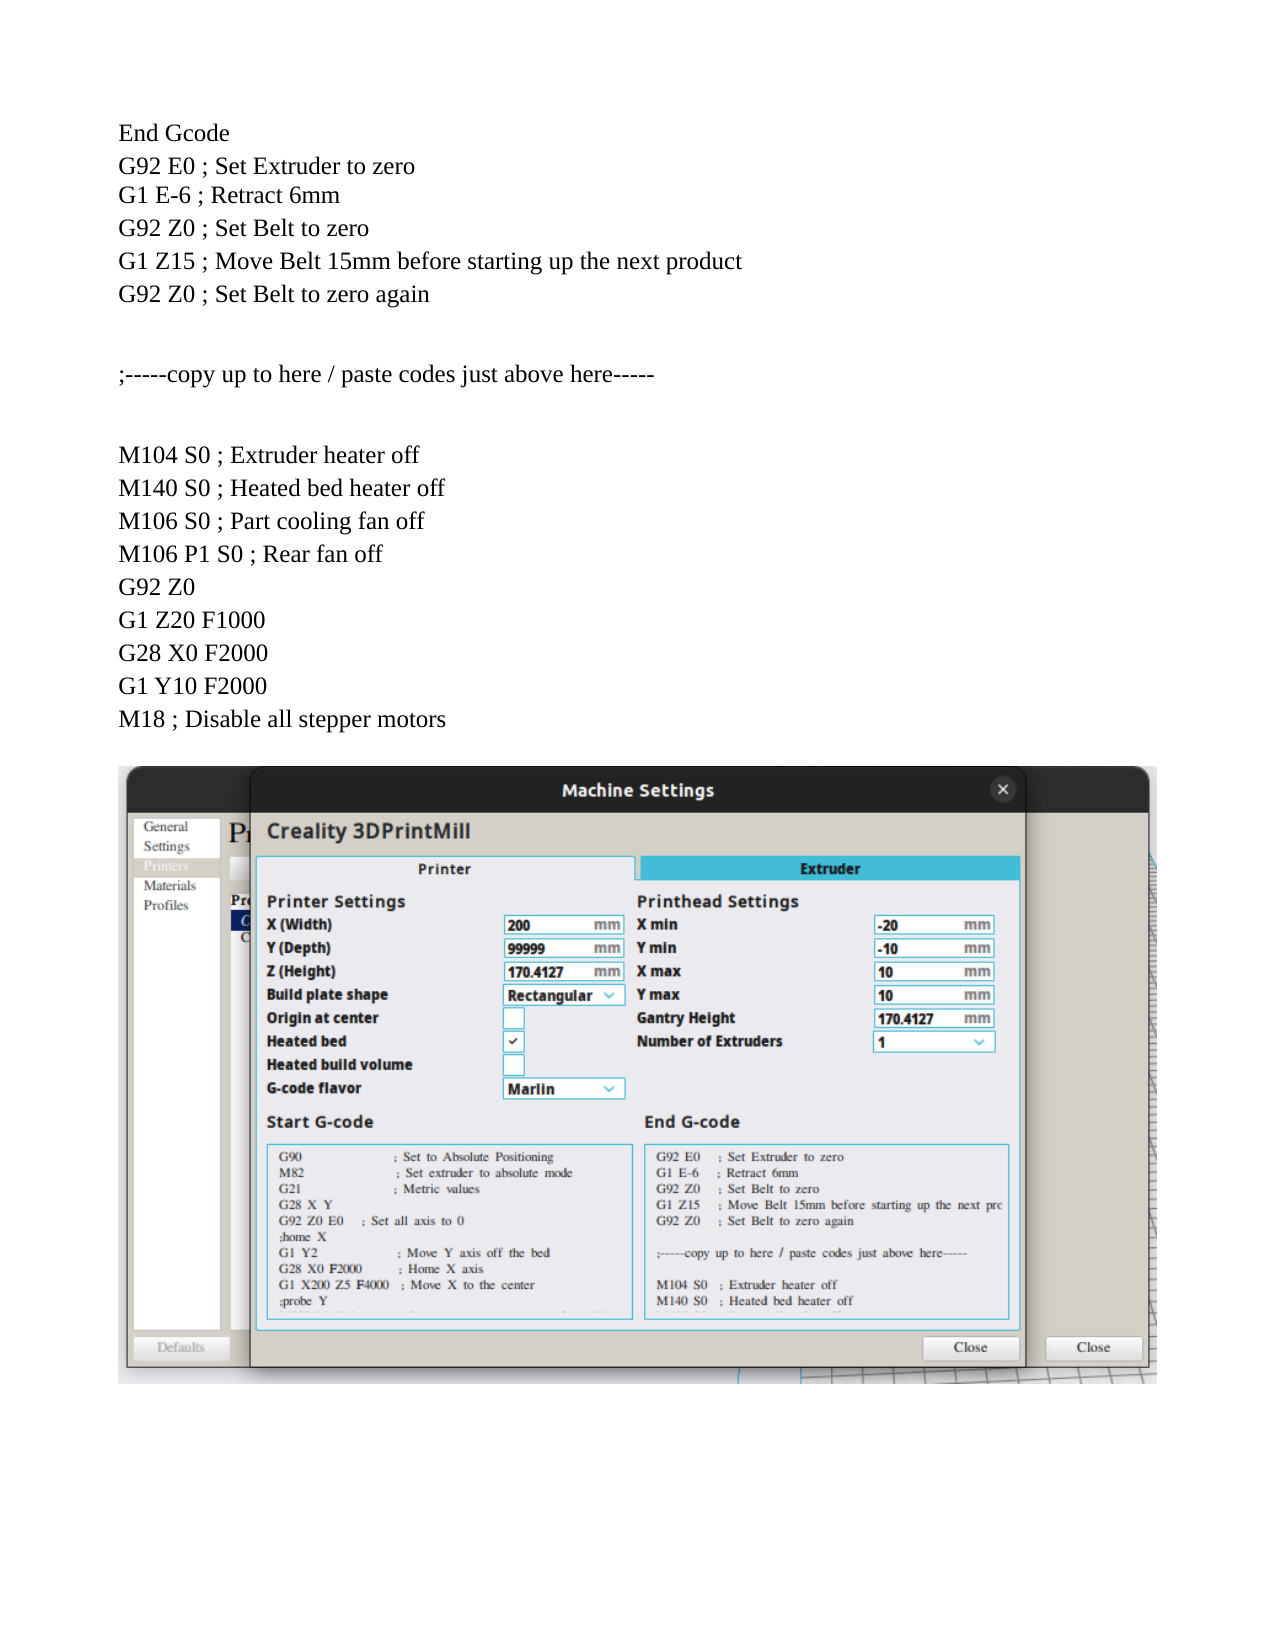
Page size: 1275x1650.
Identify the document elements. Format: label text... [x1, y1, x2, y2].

text G92 E0 ; Set Extruder to zero [118, 151, 1157, 180]
text ;-----copy up to here / paste codes just above here----- [118, 359, 1157, 388]
text G92 Z0 ; Set Belt to zero [118, 213, 1157, 242]
text End Gcode [118, 118, 1157, 147]
text G28 X0 F2000 [118, 638, 1157, 667]
text M106 S0 ; Part cooling fan off [118, 506, 1157, 535]
text M140 S0 ; Heated bed heater off [118, 473, 1157, 502]
text G1 E-6 ; Retract 6mm [118, 180, 1157, 209]
text M104 S0 ; Extruder heater off [118, 440, 1157, 469]
text G1 Z20 F1000 [118, 605, 1157, 634]
text G1 Y10 F2000 [118, 671, 1157, 700]
text M106 P1 S0 ; Rear fan off [118, 539, 1157, 568]
picture [118, 766, 1157, 1384]
text G92 Z0 ; Set Belt to zero again [118, 279, 1157, 308]
text M18 ; Disable all stepper motors [118, 704, 1157, 733]
text G92 Z0 [118, 572, 1157, 601]
text G1 Z15 ; Move Belt 15mm before starting up the next product [118, 246, 1157, 275]
